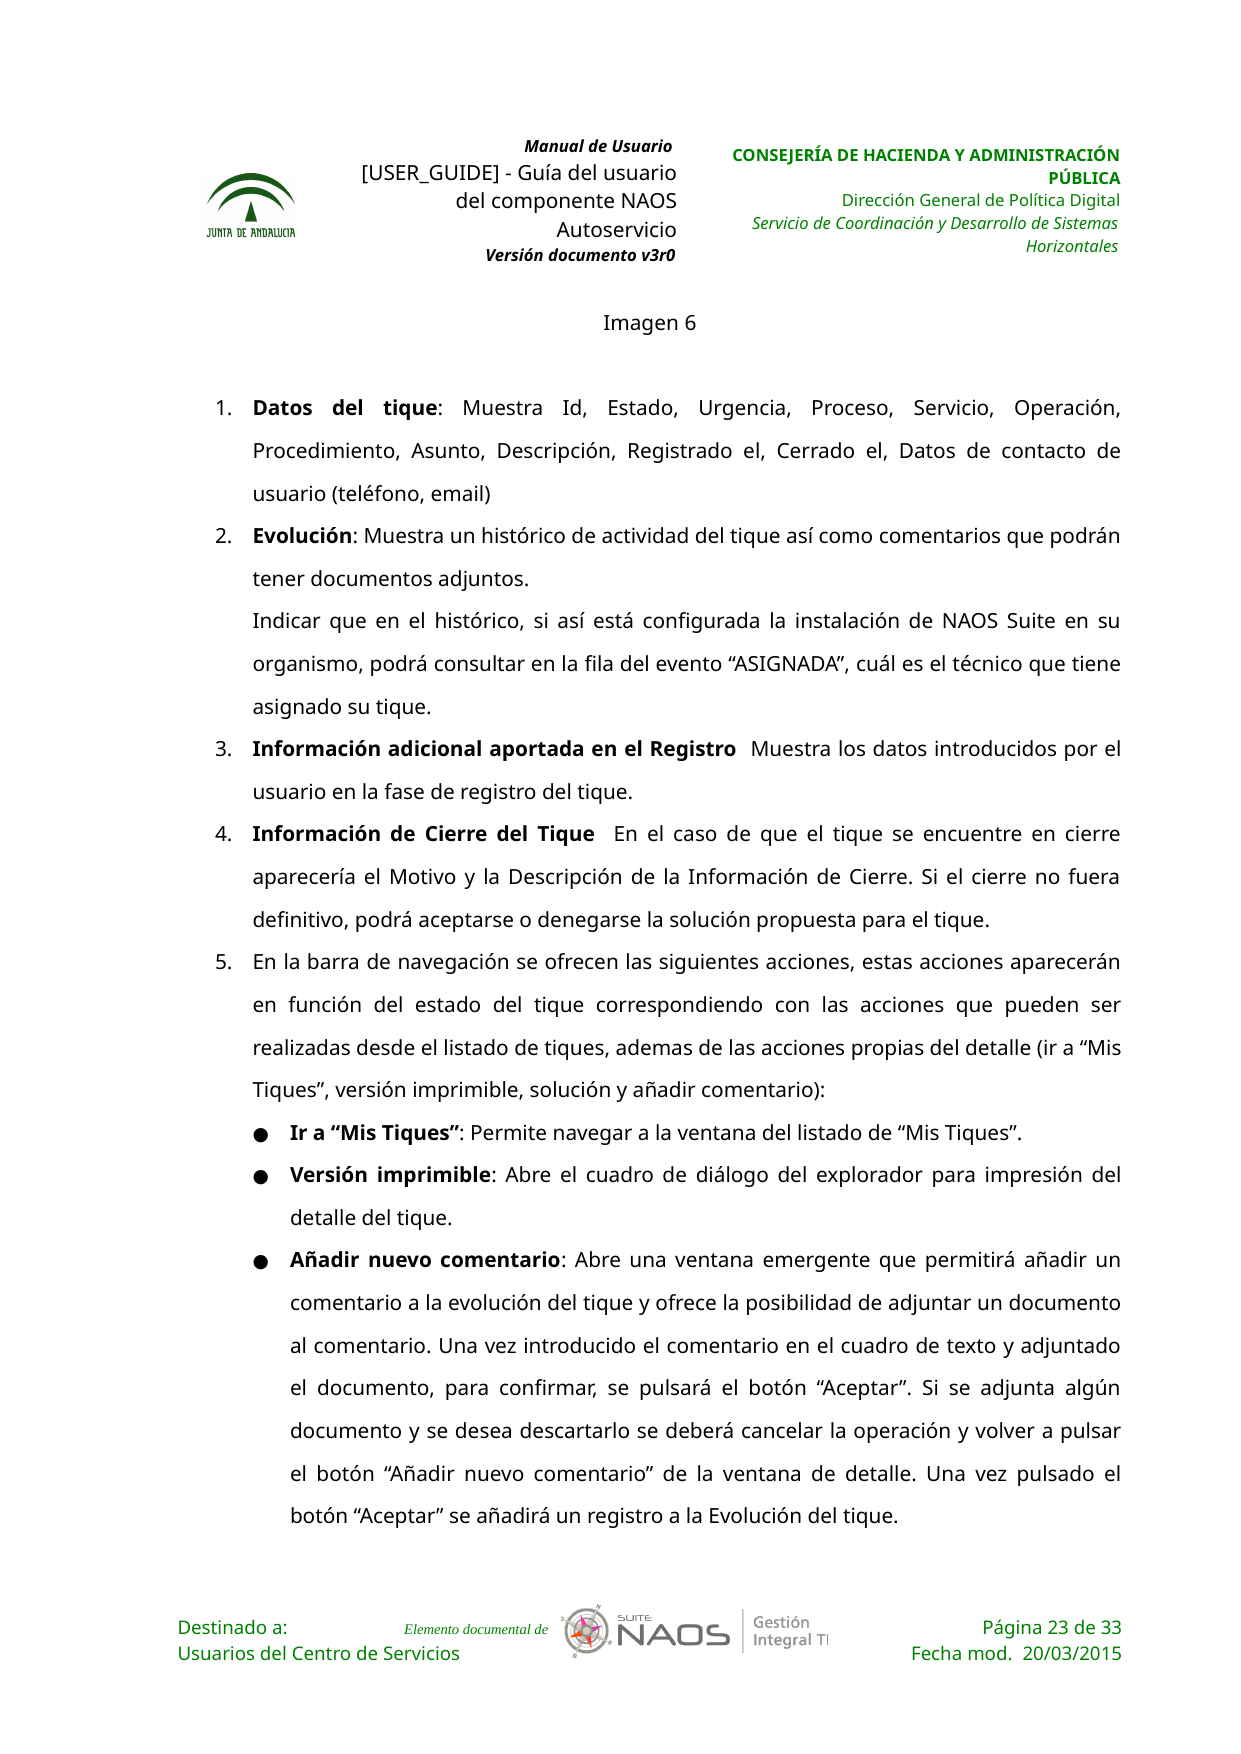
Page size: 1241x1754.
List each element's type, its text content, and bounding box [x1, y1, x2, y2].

list Versión imprimible: Abre el cuadro de diálogo del explorador para impresión del detalle del tique. [252, 1160, 1122, 1231]
list Información de Cierre del Tique En el caso de que el tique se encuentre en cierre aparecería el Motivo y la Descripción de la Información de Cierre. Si el cierre no fuera definitivo, podrá aceptarse o denegarse la solución propuesta para el tique. [215, 819, 1122, 933]
list Evolución: Muestra un histórico de actividad del tique así como comentarios que podrán tener documentos adjuntos. [215, 521, 1122, 592]
list Información adicional aportada en el Registro Muestra los datos introducidos por el usuario en la fase de registro del tique. [215, 734, 1122, 805]
picture [560, 1604, 829, 1658]
list Ir a “Mis Tiques”: Permite navegar a la ventana del listado de “Mis Tiques”. [252, 1118, 1122, 1146]
text Imagen 6 [177, 308, 1122, 337]
list Añadir nuevo comentario: Abre una ventana emergente que permitirá añadir un comentario a la evolución del tique y ofrece la posibilidad de adjuntar un documento al comentario. Una vez introducido el comentario en el cuadro de texto y adjuntado el documento, para confirmar, se pulsará el botón “Aceptar”. Si se adjunta algún documento y se desea descartarlo se deberá cancelar la operación y volver a pulsar el botón “Añadir nuevo comentario” de la ventana de detalle. Una vez pulsado el botón “Aceptar” se añadirá un registro a la Evolución del tique. [252, 1246, 1122, 1530]
list Indicar que en el histórico, si así está configurada la instalación de NAOS Suite en su organismo, podrá consultar en la fila del evento “ASIGNADA”, cuál es el técnico que tiene asignado su tique. [215, 607, 1122, 720]
list En la barra de navegación se ofrecen las siguientes acciones, estas acciones aparecerán en función del estado del tique correspondiendo con las acciones que pueden ser realizadas desde el listado de tiques, ademas de las acciones propias del detalle (ir a “Mis Tiques”, versión imprimible, solución y añadir comentario): [215, 947, 1122, 1104]
picture [201, 173, 298, 241]
list Datos del tique: Muestra Id, Estado, Urgencia, Proceso, Servicio, Operación, Procedimiento, Asunto, Descripción, Registrado el, Cerrado el, Datos de contacto de usuario (teléfono, email) [215, 393, 1122, 507]
